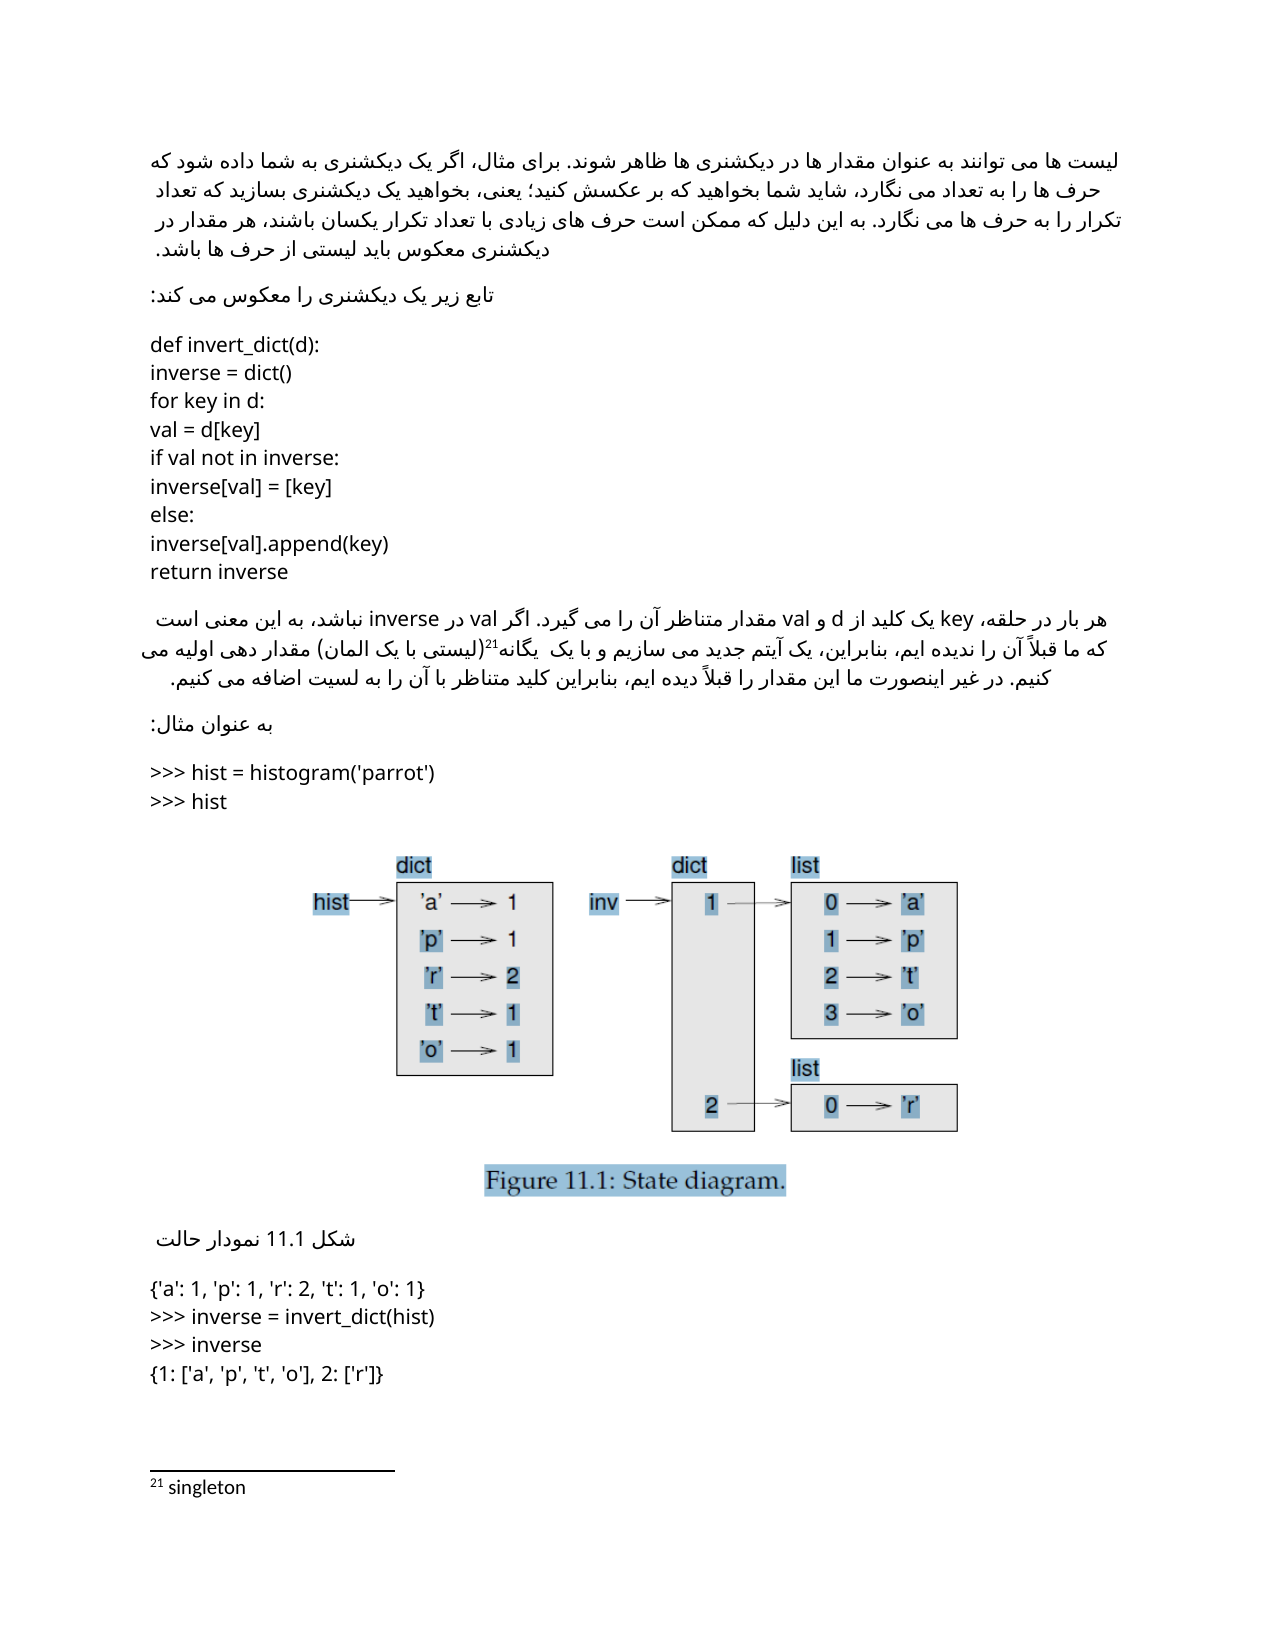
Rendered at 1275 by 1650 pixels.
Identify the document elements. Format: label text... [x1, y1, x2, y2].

text inverse = dict() [150, 358, 1125, 387]
text inverse[val].append(key) [150, 529, 1125, 557]
picture [149, 834, 1125, 1210]
text >>> inverse [150, 1331, 1125, 1359]
text else: [150, 500, 1125, 529]
text هر بار در حلقه، key یک کلید از d و val مقدار متناظر آن را می گیرد. اگر val در inverse نباشد، به این معنی است که ما قبلاً آن را ندیده ایم، بنابراین، یک آیتم جدید می سازیم و با یک یگانه(لیستی با یک المان) مقدار دهی اولیه می کنیم. در غیر اینصورت ما این مقدار را قبلاً دیده ایم، بنابراین کلید متناظر با آن را به لسیت اضافه می کنیم. [150, 604, 1125, 694]
text if val not in inverse: [150, 443, 1125, 472]
text return inverse [150, 557, 1125, 586]
text val = d[key] [150, 415, 1125, 443]
text به عنوان مثال: [150, 713, 1125, 740]
text def invert_dict(d): [150, 330, 1125, 358]
text >>> hist [150, 787, 1125, 815]
text تابع زیر یک دیکشنری را معکوس می کند: [150, 284, 1125, 311]
text for key in d: [150, 387, 1125, 415]
text >>> inverse = invert_dict(hist) [150, 1302, 1125, 1331]
text >>> hist = histogram('parrot') [150, 758, 1125, 787]
text شکل 11.1 نمودار حالت [150, 1228, 1125, 1255]
text singleton [150, 1477, 1125, 1500]
text inverse[val] = [key] [150, 472, 1125, 500]
text {1: ['a', 'p', 't', 'o'], 2: ['r']} [150, 1359, 1125, 1387]
text لیست ها می توانند به عنوان مقدار ها در دیکشنری ها ظاهر شوند. برای مثال، اگر یک دیکشنری به شما داده شود که حرف ها را به تعداد می نگارد، شاید شما بخواهید که بر عکسش کنید؛ یعنی، بخواهید یک دیکشنری بسازید که تعداد تکرار را به حرف ها می نگارد. به این دلیل که ممکن است حرف های زیادی با تعداد تکرار یکسان باشند، هر مقدار در دیکشنری معکوس باید لیستی از حرف ها باشد. [150, 150, 1125, 265]
text {'a': 1, 'p': 1, 'r': 2, 't': 1, 'o': 1} [150, 1274, 1125, 1302]
